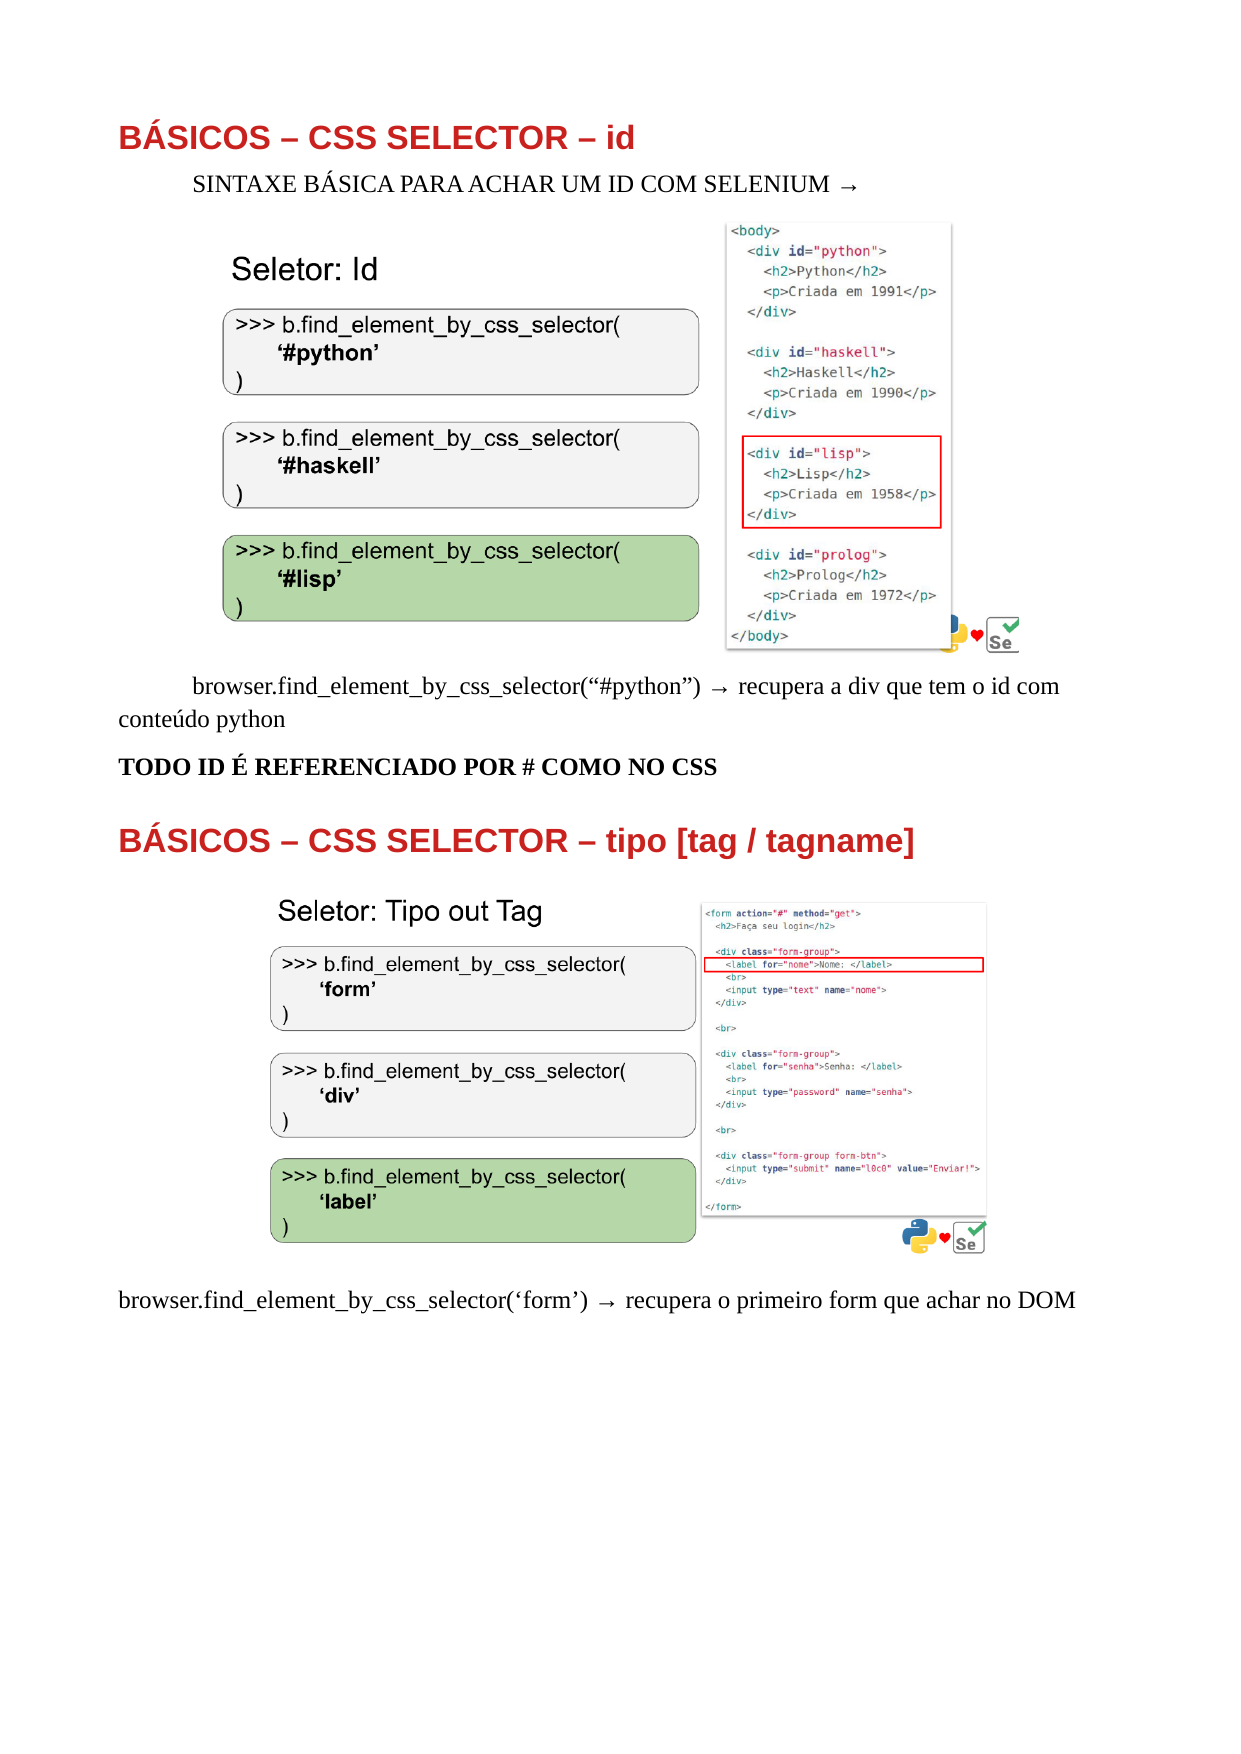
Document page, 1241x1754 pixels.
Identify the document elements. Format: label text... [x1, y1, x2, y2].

picture [253, 870, 988, 1269]
text browser.find_element_by_css_selector(“#python”) → recupera a div que tem o id com conteúdo python [118, 217, 1122, 733]
subtitle BÁSICOS – CSS SELECTOR – id [118, 118, 1122, 157]
text TODO ID É REFERENCIADO POR # COMO NO CSS [118, 752, 1122, 781]
text browser.find_element_by_css_selector(‘form’) → recupera o primeiro form que achar no DOM [118, 1252, 1122, 1314]
subtitle BÁSICOS – CSS SELECTOR – tipo [tag / tagname] [118, 821, 1122, 859]
text SINTAXE BÁSICA PARA ACHAR UM ID COM SELENIUM → [118, 169, 1122, 198]
picture [195, 200, 1019, 668]
